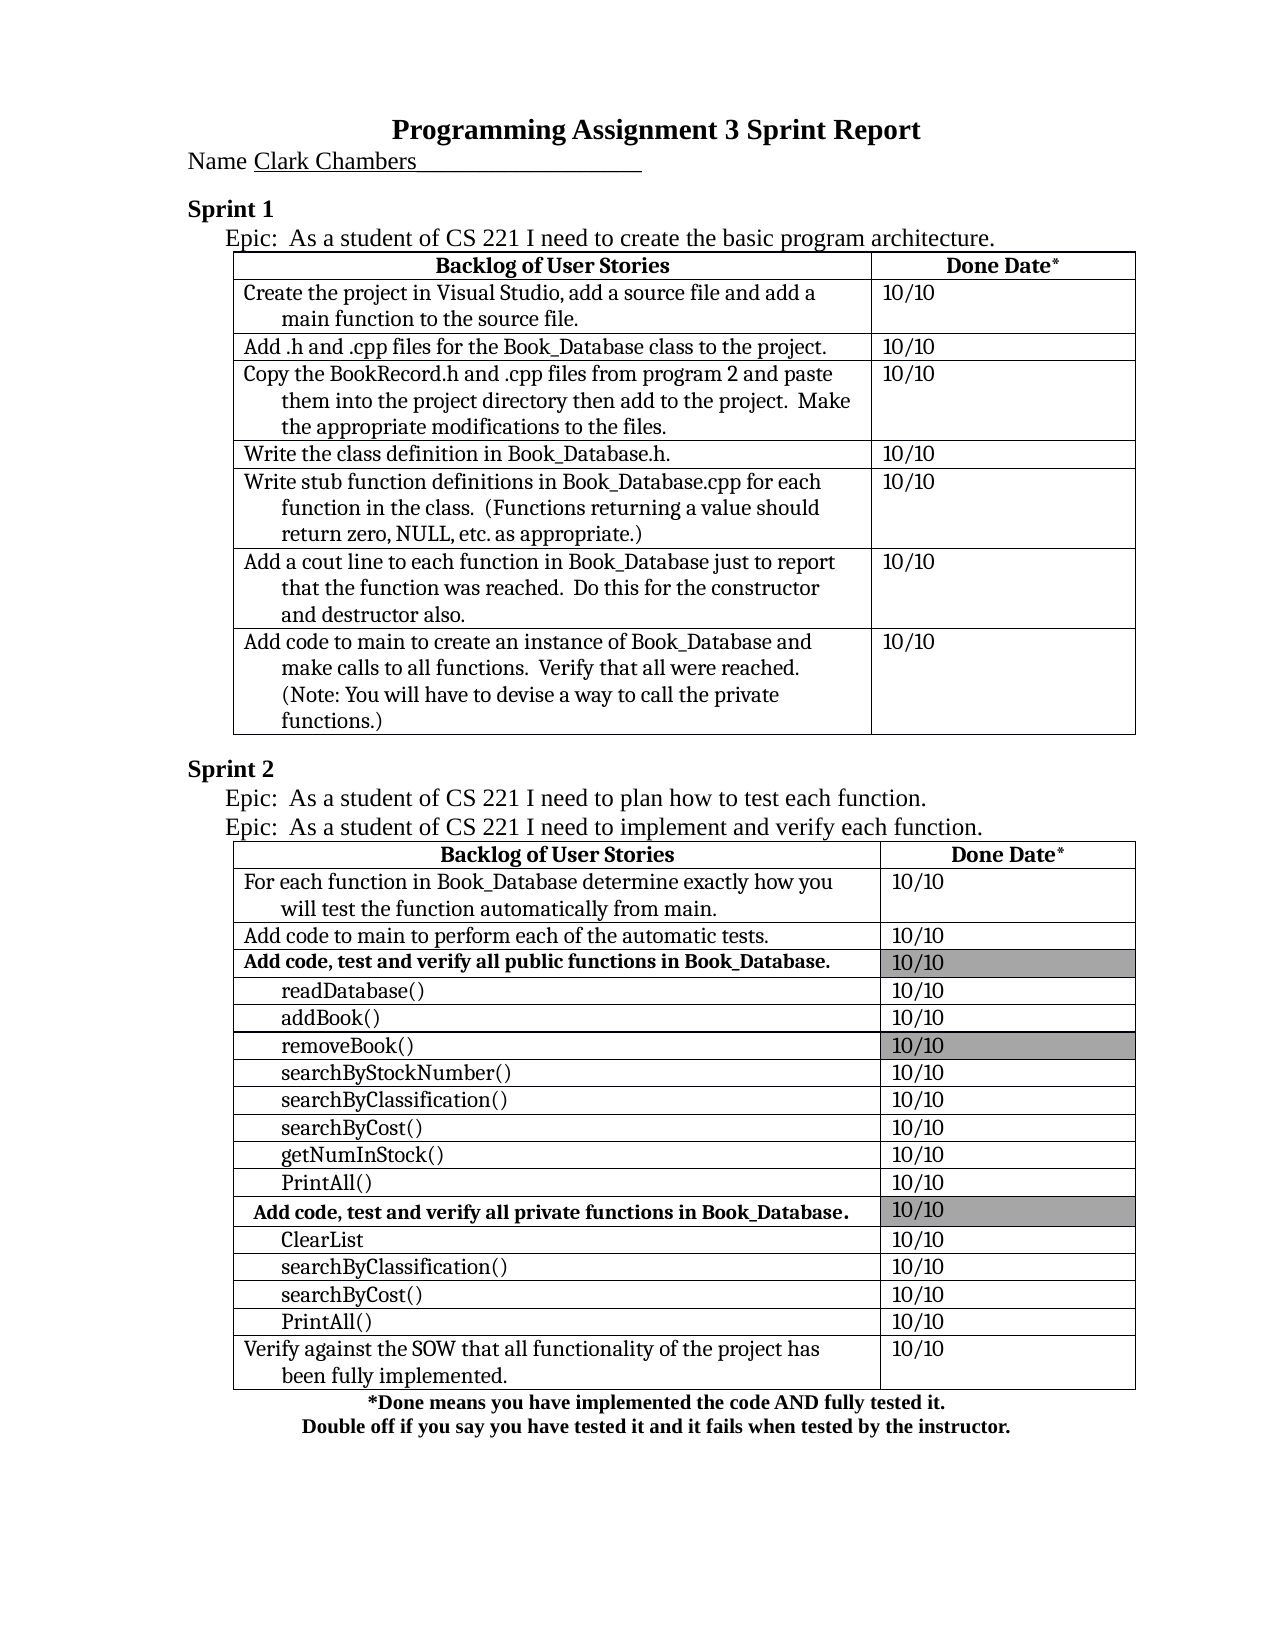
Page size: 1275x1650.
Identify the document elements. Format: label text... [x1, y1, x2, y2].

text Double off if you say you have tested it and it fails when tested by the instructor. [187, 1414, 1125, 1438]
table_cell 10/10 [872, 441, 1135, 467]
table_cell Create the project in Visual Studio, add a source file and add a main function to the source file. [234, 280, 871, 333]
table_cell searchByClassification() [234, 1254, 880, 1280]
table_cell Copy the BookRecord.h and .cpp files from program 2 and paste them into the project directory then add to the project. Make the appropriate modifications to the files. [234, 361, 871, 440]
table_header Done Date* [881, 842, 1135, 868]
table_cell 10/10 [881, 1281, 1135, 1308]
table_cell getNumInStock() [234, 1142, 880, 1168]
table_cell searchByClassification() [234, 1087, 880, 1113]
text *Done means you have implemented the code AND fully tested it. [187, 1390, 1125, 1414]
table_cell 10/10 [881, 1254, 1135, 1280]
text Sprint 1 [187, 194, 1125, 223]
text Epic: As a student of CS 221 I need to implement and verify each function. [225, 812, 1125, 841]
table_cell 10/10 [881, 978, 1135, 1004]
table_cell 10/10 [881, 1005, 1135, 1031]
table_cell 10/10 [881, 1197, 1135, 1226]
table_cell searchByCost() [234, 1115, 880, 1141]
table_cell 10/10 [872, 361, 1135, 440]
table_cell searchByCost() [234, 1281, 880, 1308]
table_cell For each function in Book_Database determine exactly how you will test the function automatically from main. [234, 869, 880, 922]
text Epic: As a student of CS 221 I need to create the basic program architecture. [225, 223, 1125, 251]
table_cell addBook() [234, 1005, 880, 1031]
table_cell 10/10 [881, 1087, 1135, 1113]
table_cell Add .h and .cpp files for the Book_Database class to the project. [234, 334, 871, 360]
table_header Backlog of User Stories [234, 253, 871, 279]
table_cell Add code, test and verify all public functions in Book_Database. [234, 950, 880, 977]
table_cell 10/10 [881, 1142, 1135, 1168]
text Name Clark Chambers__________________ [187, 146, 1125, 175]
table_cell ClearList [234, 1227, 880, 1253]
table_cell Add a cout line to each function in Book_Database just to report that the function was reached. Do this for the constructor and destructor also. [234, 549, 871, 628]
table_cell Add code to main to create an instance of Book_Database and make calls to all functions. Verify that all were reached. (Note: You will have to devise a way to call the private functions.) [234, 629, 871, 734]
table_header Backlog of User Stories [234, 842, 880, 868]
text Sprint 2 [187, 754, 1125, 783]
table_cell 10/10 [872, 549, 1135, 628]
table_cell PrintAll() [234, 1309, 880, 1335]
table_cell 10/10 [881, 1060, 1135, 1086]
table_cell Add code to main to perform each of the automatic tests. [234, 923, 880, 949]
table_cell Verify against the SOW that all functionality of the project has been fully implemented. [234, 1336, 880, 1389]
table_cell 10/10 [872, 334, 1135, 360]
table_cell Write stub function definitions in Book_Database.cpp for each function in the class. (Functions returning a value should return zero, NULL, etc. as appropriate.) [234, 469, 871, 548]
table_cell Add code, test and verify all private functions in Book_Database. [234, 1197, 880, 1226]
table_cell 10/10 [881, 1309, 1135, 1335]
table_header Done Date* [872, 253, 1135, 279]
table_cell readDatabase() [234, 978, 880, 1004]
table_cell 10/10 [881, 1227, 1135, 1253]
table_cell 10/10 [881, 1033, 1135, 1059]
table_cell removeBook() [234, 1033, 880, 1059]
table_cell 10/10 [872, 629, 1135, 734]
table_cell 10/10 [881, 923, 1135, 949]
table_cell 10/10 [881, 950, 1135, 977]
table_cell searchByStockNumber() [234, 1060, 880, 1086]
text Epic: As a student of CS 221 I need to plan how to test each function. [225, 783, 1125, 812]
table_cell 10/10 [872, 469, 1135, 548]
table_cell 10/10 [881, 1169, 1135, 1196]
table_cell 10/10 [881, 1115, 1135, 1141]
text Programming Assignment 3 Sprint Report [187, 112, 1125, 146]
table_cell Write the class definition in Book_Database.h. [234, 441, 871, 467]
table_cell PrintAll() [234, 1169, 880, 1196]
table_cell 10/10 [872, 280, 1135, 333]
table_cell 10/10 [881, 1336, 1135, 1389]
table_cell 10/10 [881, 869, 1135, 922]
